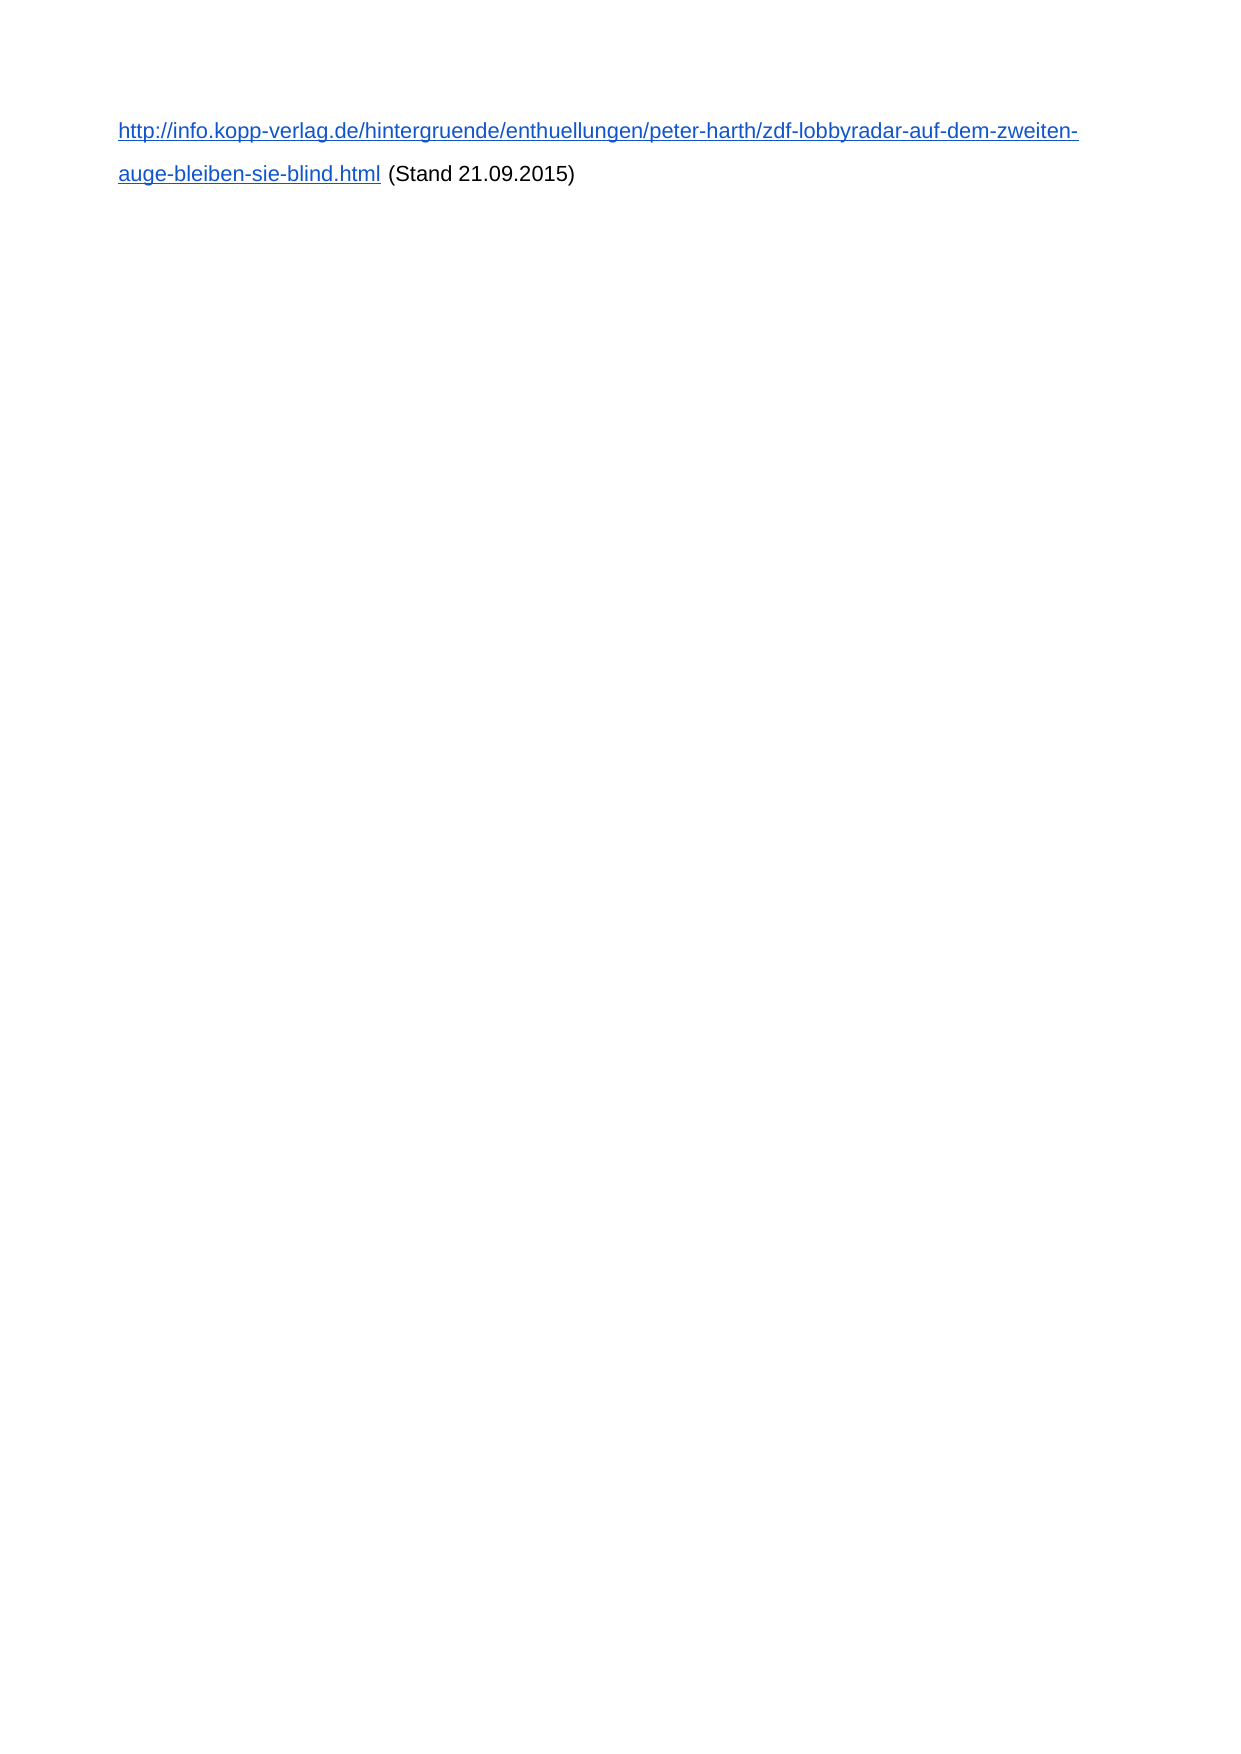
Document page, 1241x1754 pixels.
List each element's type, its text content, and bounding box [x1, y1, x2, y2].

text http://info.kopp-verlag.de/hintergruende/enthuellungen/peter-harth/zdf-lobbyradar-auf-dem-zweiten-auge-bleiben-sie-blind.html (Stand 21.09.2015) [118, 118, 1122, 186]
